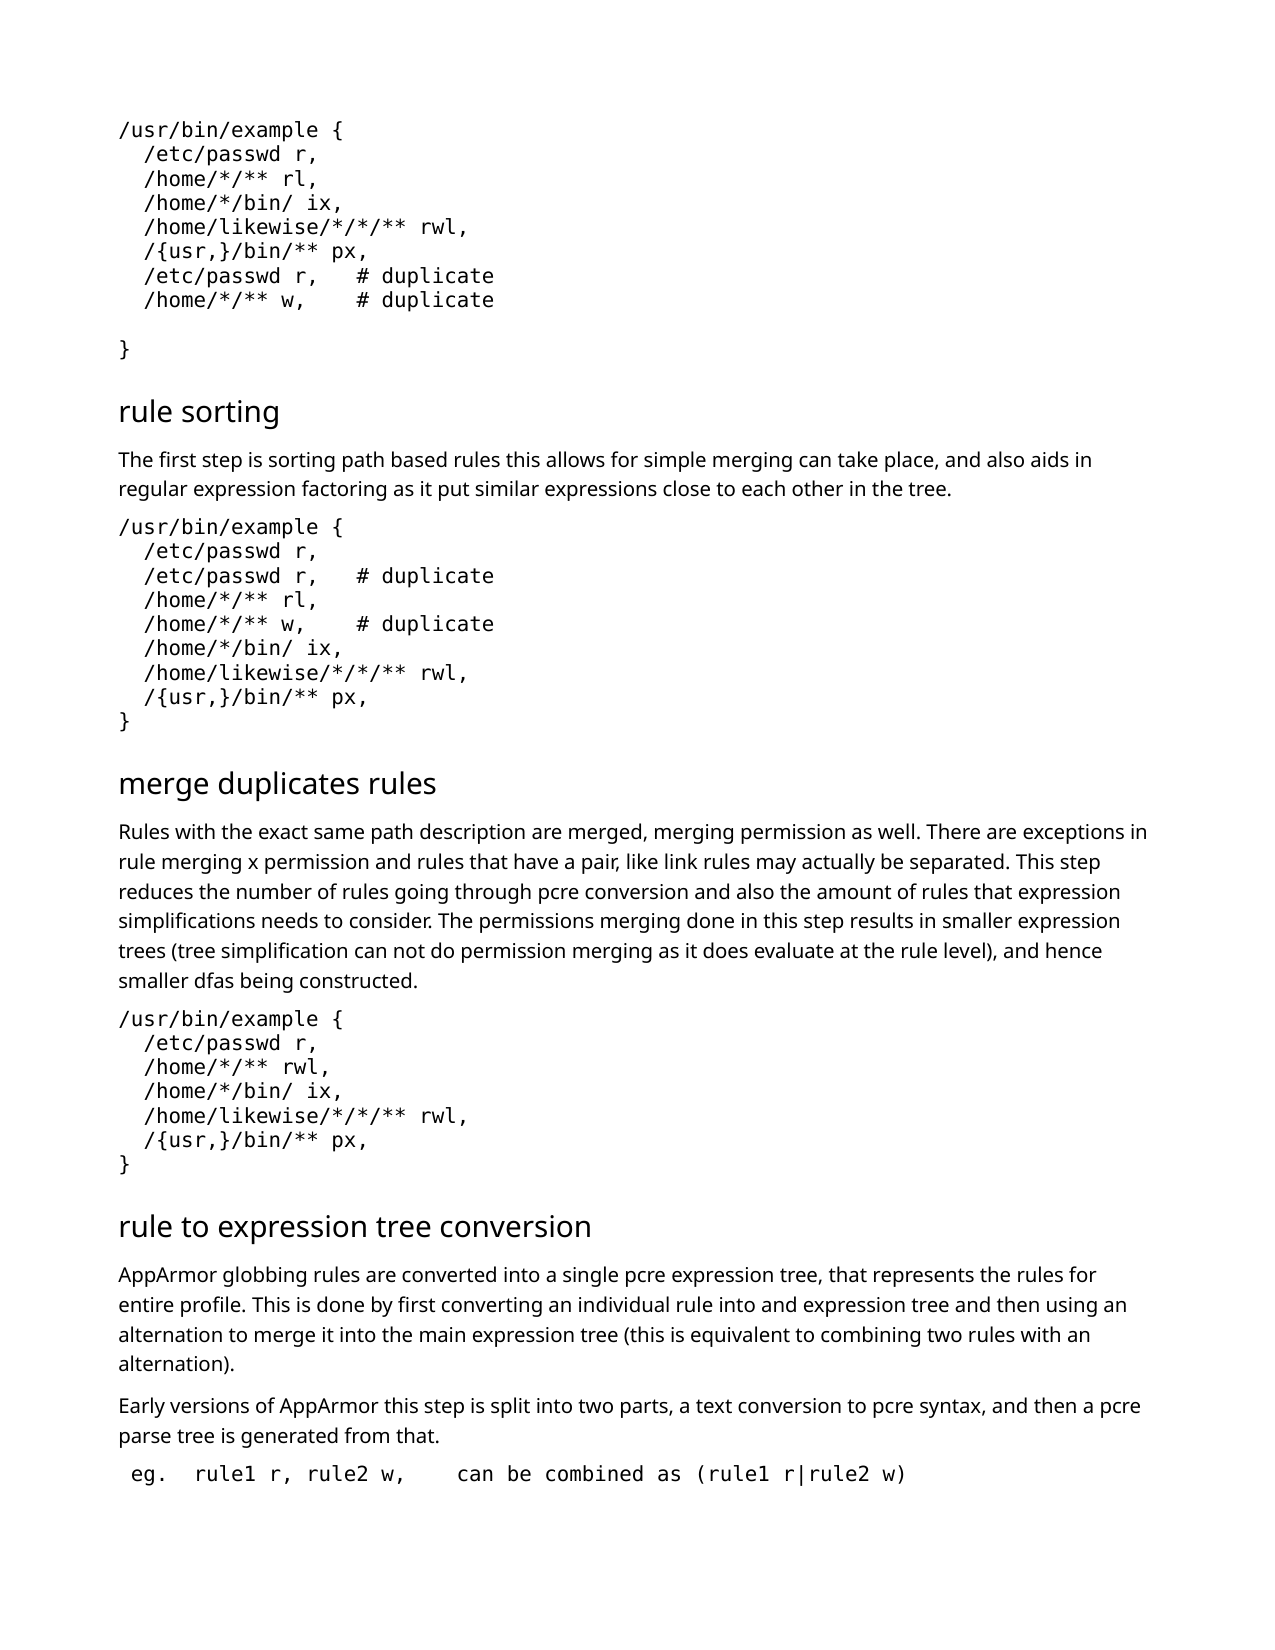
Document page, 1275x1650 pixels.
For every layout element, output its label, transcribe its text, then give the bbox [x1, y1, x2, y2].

text /home/likewise/*/*/** rwl, [118, 215, 1157, 239]
text /home/*/** rl, [118, 167, 1157, 191]
text Rules with the exact same path description are merged, merging permission as well. There are exceptions in rule merging x permission and rules that have a pair, like link rules may actually be separated. This step reduces the number of rules going through pcre conversion and also the amount of rules that expression simplifications needs to consider. The permissions merging done in this step results in smaller expression trees (tree simplification can not do permission merging as it does evaluate at the rule level), and hence smaller dfas being constructed. [118, 816, 1157, 994]
text /usr/bin/example { [118, 118, 1157, 142]
text } [118, 337, 1157, 361]
text /home/*/** w, # duplicate [118, 288, 1157, 312]
text /home/*/bin/ ix, [118, 1079, 1157, 1104]
text AppArmor globbing rules are converted into a single pcre expression tree, that represents the rules for entire profile. This is done by first converting an individual rule into and expression tree and then using an alternation to merge it into the main expression tree (this is equivalent to combining two rules with an alternation). [118, 1259, 1157, 1378]
text eg. rule1 r, rule2 w, can be combined as (rule1 r|rule2 w) [118, 1462, 1157, 1486]
text /etc/passwd r, [118, 1031, 1157, 1055]
text /etc/passwd r, [118, 142, 1157, 167]
text /etc/passwd r, # duplicate [118, 264, 1157, 288]
subtitle rule to expression tree conversion [118, 1206, 1157, 1246]
text /usr/bin/example { [118, 1007, 1157, 1031]
text /{usr,}/bin/** px, [118, 1128, 1157, 1152]
text /etc/passwd r, # duplicate [118, 564, 1157, 588]
text /home/*/** rl, [118, 588, 1157, 612]
text } [118, 1152, 1157, 1176]
subtitle rule sorting [118, 390, 1157, 431]
text /{usr,}/bin/** px, [118, 239, 1157, 264]
text /{usr,}/bin/** px, [118, 685, 1157, 709]
text Early versions of AppArmor this step is split into two parts, a text conversion to pcre syntax, and then a pcre parse tree is generated from that. [118, 1390, 1157, 1449]
text /home/*/bin/ ix, [118, 191, 1157, 215]
text The first step is sorting path based rules this allows for simple merging can take place, and also aids in regular expression factoring as it put similar expressions close to each other in the tree. [118, 443, 1157, 503]
text } [118, 709, 1157, 733]
text /home/*/bin/ ix, [118, 636, 1157, 661]
text /etc/passwd r, [118, 539, 1157, 564]
text /home/likewise/*/*/** rwl, [118, 1104, 1157, 1128]
text /home/*/** rwl, [118, 1055, 1157, 1079]
text /home/likewise/*/*/** rwl, [118, 661, 1157, 685]
text /usr/bin/example { [118, 515, 1157, 539]
subtitle merge duplicates rules [118, 763, 1157, 803]
text /home/*/** w, # duplicate [118, 612, 1157, 636]
